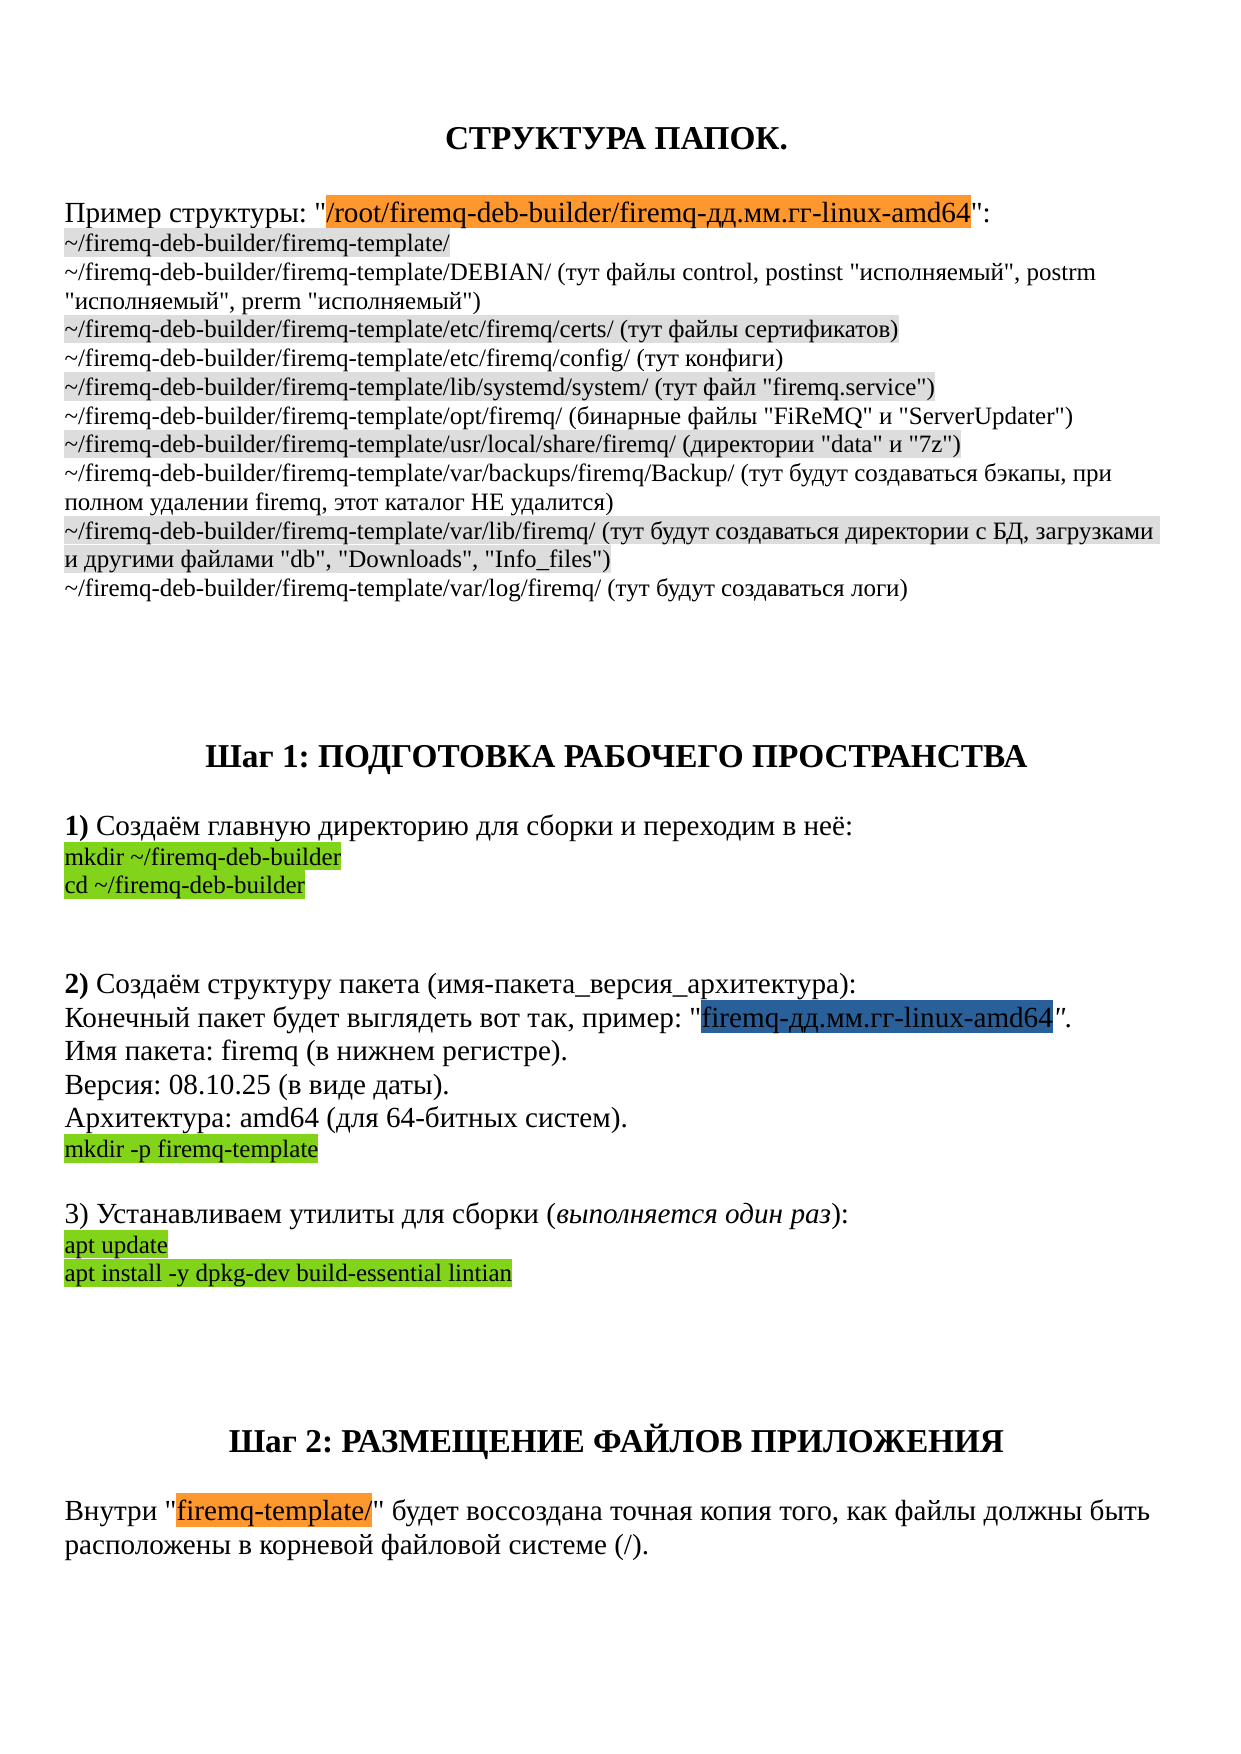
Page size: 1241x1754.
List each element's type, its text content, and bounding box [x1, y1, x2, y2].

text apt update [64, 1230, 1168, 1258]
text ~/firemq-deb-builder/firemq-template/DEBIAN/ (тут файлы control, postinst "исполняемый", postrm "исполняемый", prerm "исполняемый") [64, 257, 1168, 314]
text ~/firemq-deb-builder/firemq-template/var/lib/firemq/ (тут будут создаваться директории с БД, загрузками и другими файлами "db", "Downloads", "Info_files") [64, 516, 1168, 573]
text mkdir -p firemq-template [64, 1134, 1168, 1163]
text ~/firemq-deb-builder/firemq-template/var/log/firemq/ (тут будут создаваться логи) [64, 573, 1168, 602]
text СТРУКТУРА ПАПОК. [64, 118, 1168, 156]
text Внутри "firemq-template/" будет воссоздана точная копия того, как файлы должны быть расположены в корневой файловой системе (/). [64, 1493, 1168, 1560]
text ~/firemq-deb-builder/firemq-template/lib/systemd/system/ (тут файл "firemq.service") [64, 372, 1168, 401]
text Шаг 2: РАЗМЕЩЕНИЕ ФАЙЛОВ ПРИЛОЖЕНИЯ [64, 1421, 1168, 1460]
text Версия: 08.10.25 (в виде даты). [64, 1067, 1168, 1100]
text ~/firemq-deb-builder/firemq-template/var/backups/firemq/Backup/ (тут будут создаваться бэкапы, при полном удалении firemq, этот каталог НЕ удалится) [64, 458, 1168, 516]
text Архитектура: amd64 (для 64-битных систем). [64, 1100, 1168, 1134]
text ~/firemq-deb-builder/firemq-template/etc/firemq/certs/ (тут файлы сертификатов) [64, 314, 1168, 343]
text ~/firemq-deb-builder/firemq-template/usr/local/share/firemq/ (директории "data" и "7z") [64, 429, 1168, 458]
text ~/firemq-deb-builder/firemq-template/ [64, 228, 1168, 257]
text Шаг 1: ПОДГОТОВКА РАБОЧЕГО ПРОСТРАНСТВА [64, 736, 1168, 774]
text mkdir ~/firemq-deb-builder [64, 842, 1168, 870]
text Пример структуры: "/root/firemq-deb-builder/firemq-дд.мм.гг-linux-amd64": [64, 195, 1168, 228]
text apt install -y dpkg-dev build-essential lintian [64, 1258, 1168, 1287]
text 2) Создаём структуру пакета (имя-пакета_версия_архитектура): [64, 966, 1168, 1000]
text 3) Устанавливаем утилиты для сборки (выполняется один раз): [64, 1196, 1168, 1230]
text Конечный пакет будет выглядеть вот так, пример: "firemq-дд.мм.гг-linux-amd64". [64, 1000, 1168, 1033]
text cd ~/firemq-deb-builder [64, 870, 1168, 899]
text Имя пакета: firemq (в нижнем регистре). [64, 1033, 1168, 1067]
text ~/firemq-deb-builder/firemq-template/etc/firemq/config/ (тут конфиги) [64, 343, 1168, 372]
text ~/firemq-deb-builder/firemq-template/opt/firemq/ (бинарные файлы "FiReMQ" и "ServerUpdater") [64, 401, 1168, 429]
text 1) Создаём главную директорию для сборки и переходим в неё: [64, 808, 1168, 842]
